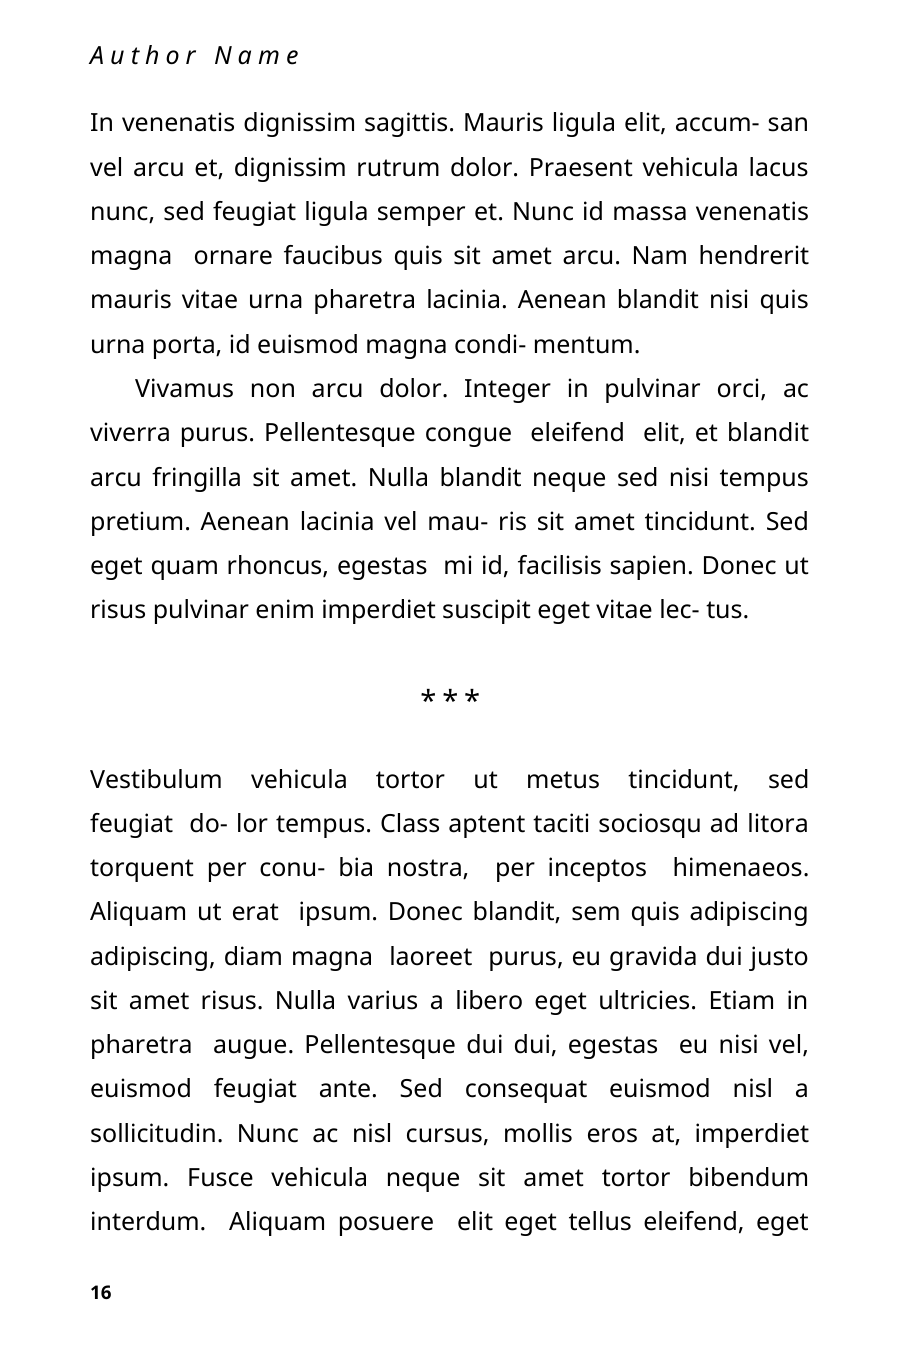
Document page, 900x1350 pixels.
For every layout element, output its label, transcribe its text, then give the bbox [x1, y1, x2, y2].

text *** [90, 681, 810, 720]
text Vestibulum vehicula tortor ut metus tincidunt, sed feugiat do- lor tempus. Class aptent taciti sociosqu ad litora torquent per conu- bia nostra, per inceptos himenaeos. Aliquam ut erat ipsum. Donec blandit, sem quis adipiscing adipiscing, diam magna laoreet purus, eu gravida dui justo sit amet risus. Nulla varius a libero eget ultricies. Etiam in pharetra augue. Pellentesque dui dui, egestas eu nisi vel, euismod feugiat ante. Sed consequat euismod nisl a sollicitudin. Nunc ac nisl cursus, mollis eros at, imperdiet ipsum. Fusce vehicula neque sit amet tortor bibendum interdum. Aliquam posuere elit eget tellus eleifend, eget [90, 761, 810, 1238]
text Vivamus non arcu dolor. Integer in pulvinar orci, ac viverra purus. Pellentesque congue eleifend elit, et blandit arcu fringilla sit amet. Nulla blandit neque sed nisi tempus pretium. Aenean lacinia vel mau- ris sit amet tincidunt. Sed eget quam rhoncus, egestas mi id, facilisis sapien. Donec ut risus pulvinar enim imperdiet suscipit eget vitae lec- tus. [90, 371, 810, 626]
text In venenatis dignissim sagittis. Mauris ligula elit, accum- san vel arcu et, dignissim rutrum dolor. Praesent vehicula lacus nunc, sed feugiat ligula semper et. Nunc id massa venenatis magna ornare faucibus quis sit amet arcu. Nam hendrerit mauris vitae urna pharetra lacinia. Aenean blandit nisi quis urna porta, id euismod magna condi- mentum. [90, 105, 810, 360]
